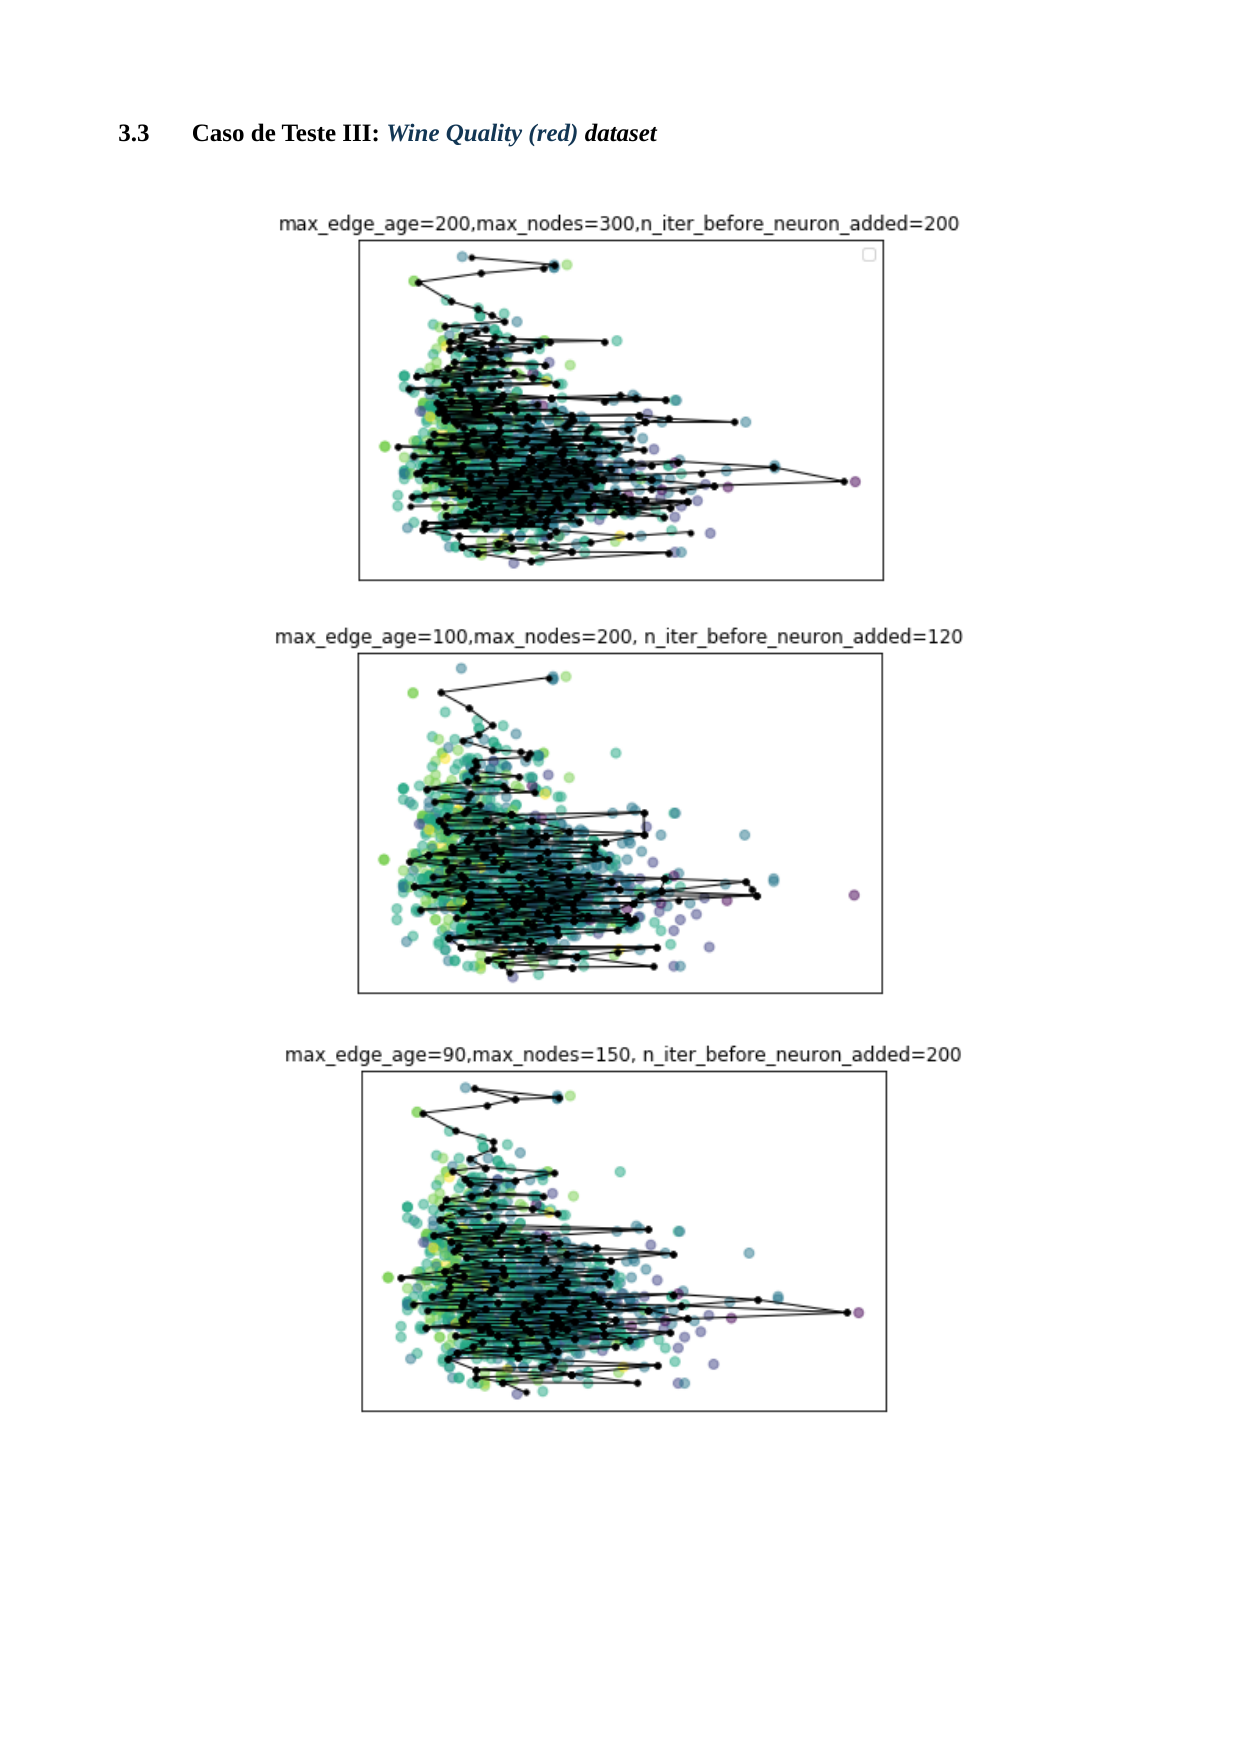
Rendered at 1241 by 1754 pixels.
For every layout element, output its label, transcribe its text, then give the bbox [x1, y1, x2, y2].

picture [268, 204, 972, 597]
text 3.3 Caso de Teste III: Wine Quality (red) dataset [118, 118, 1063, 147]
picture [274, 1035, 972, 1428]
picture [264, 617, 974, 1010]
